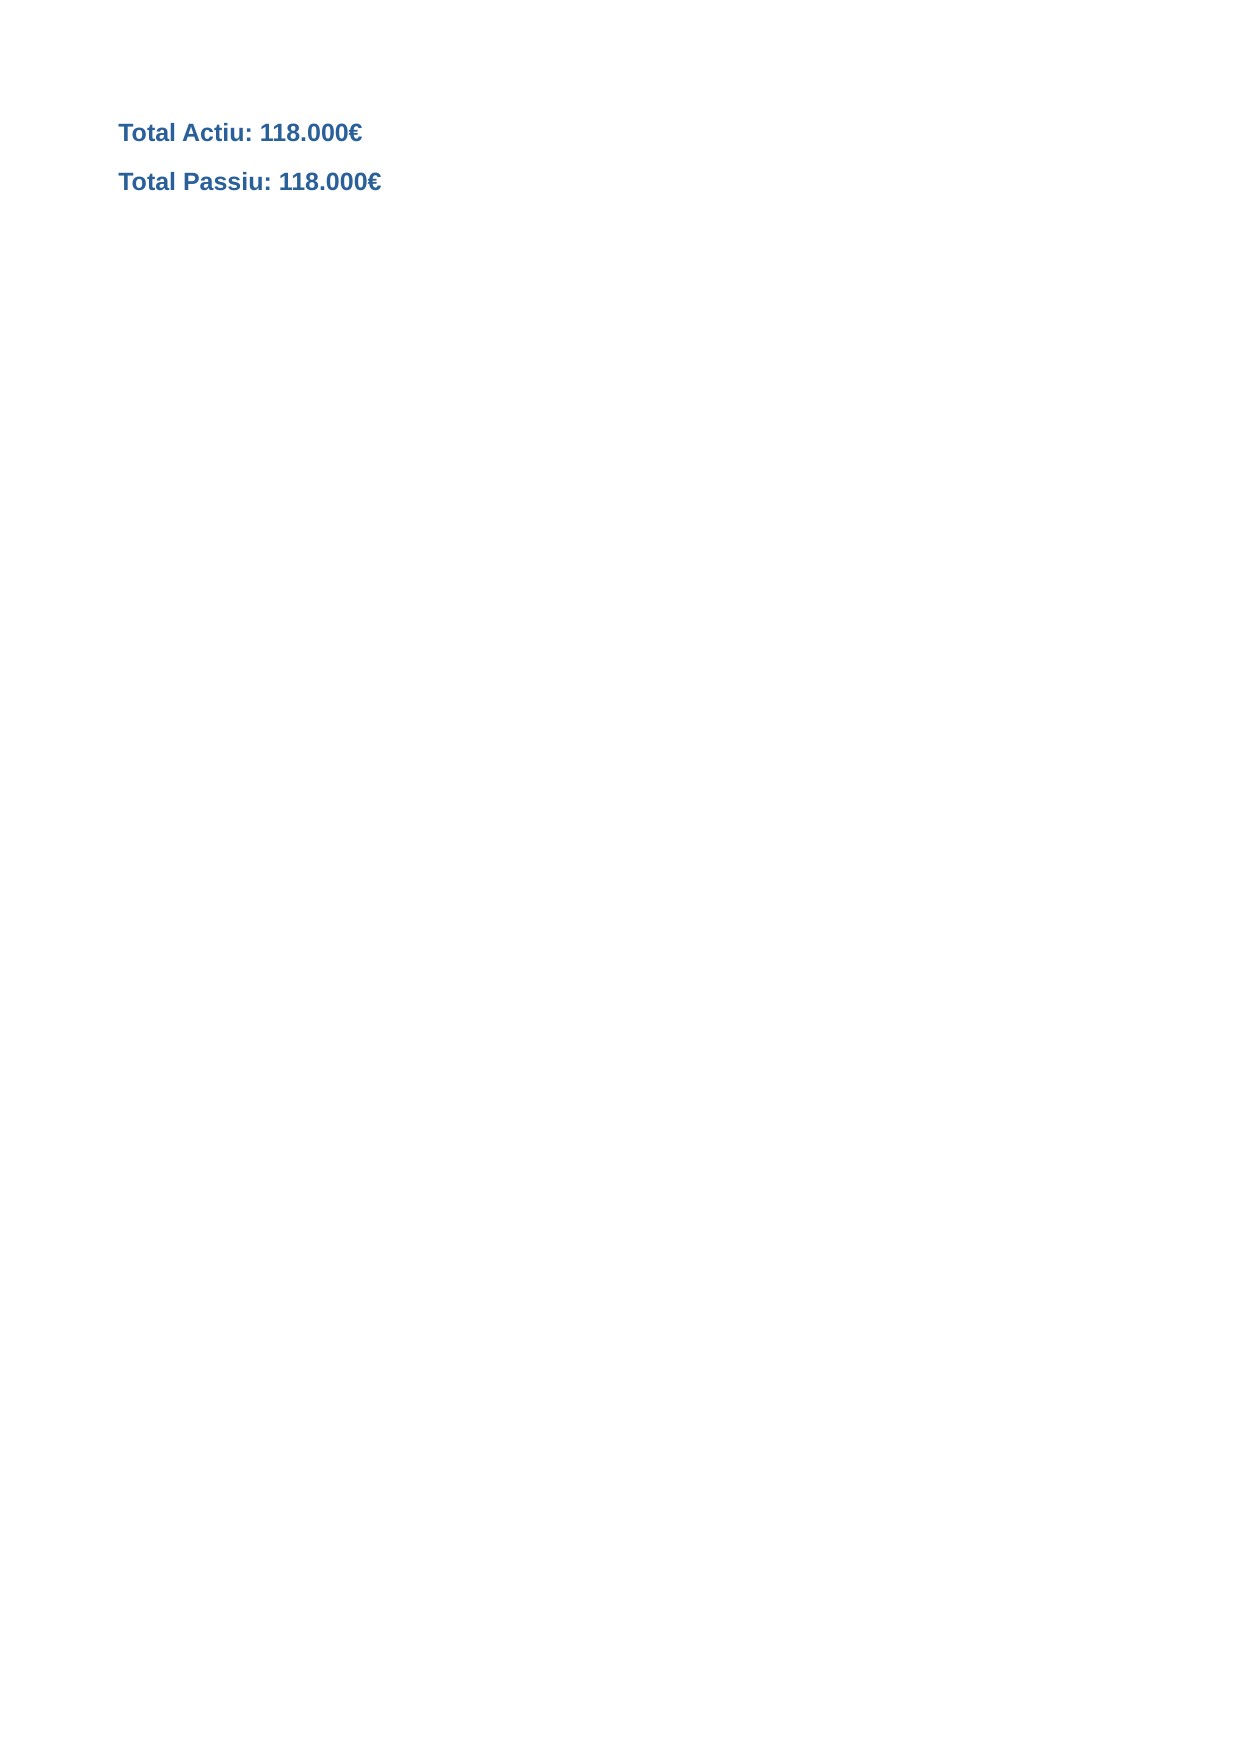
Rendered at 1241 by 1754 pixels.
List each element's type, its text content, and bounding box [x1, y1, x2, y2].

text Total Actiu: 118.000€ [118, 118, 1122, 147]
text Total Passiu: 118.000€ [118, 167, 1122, 196]
